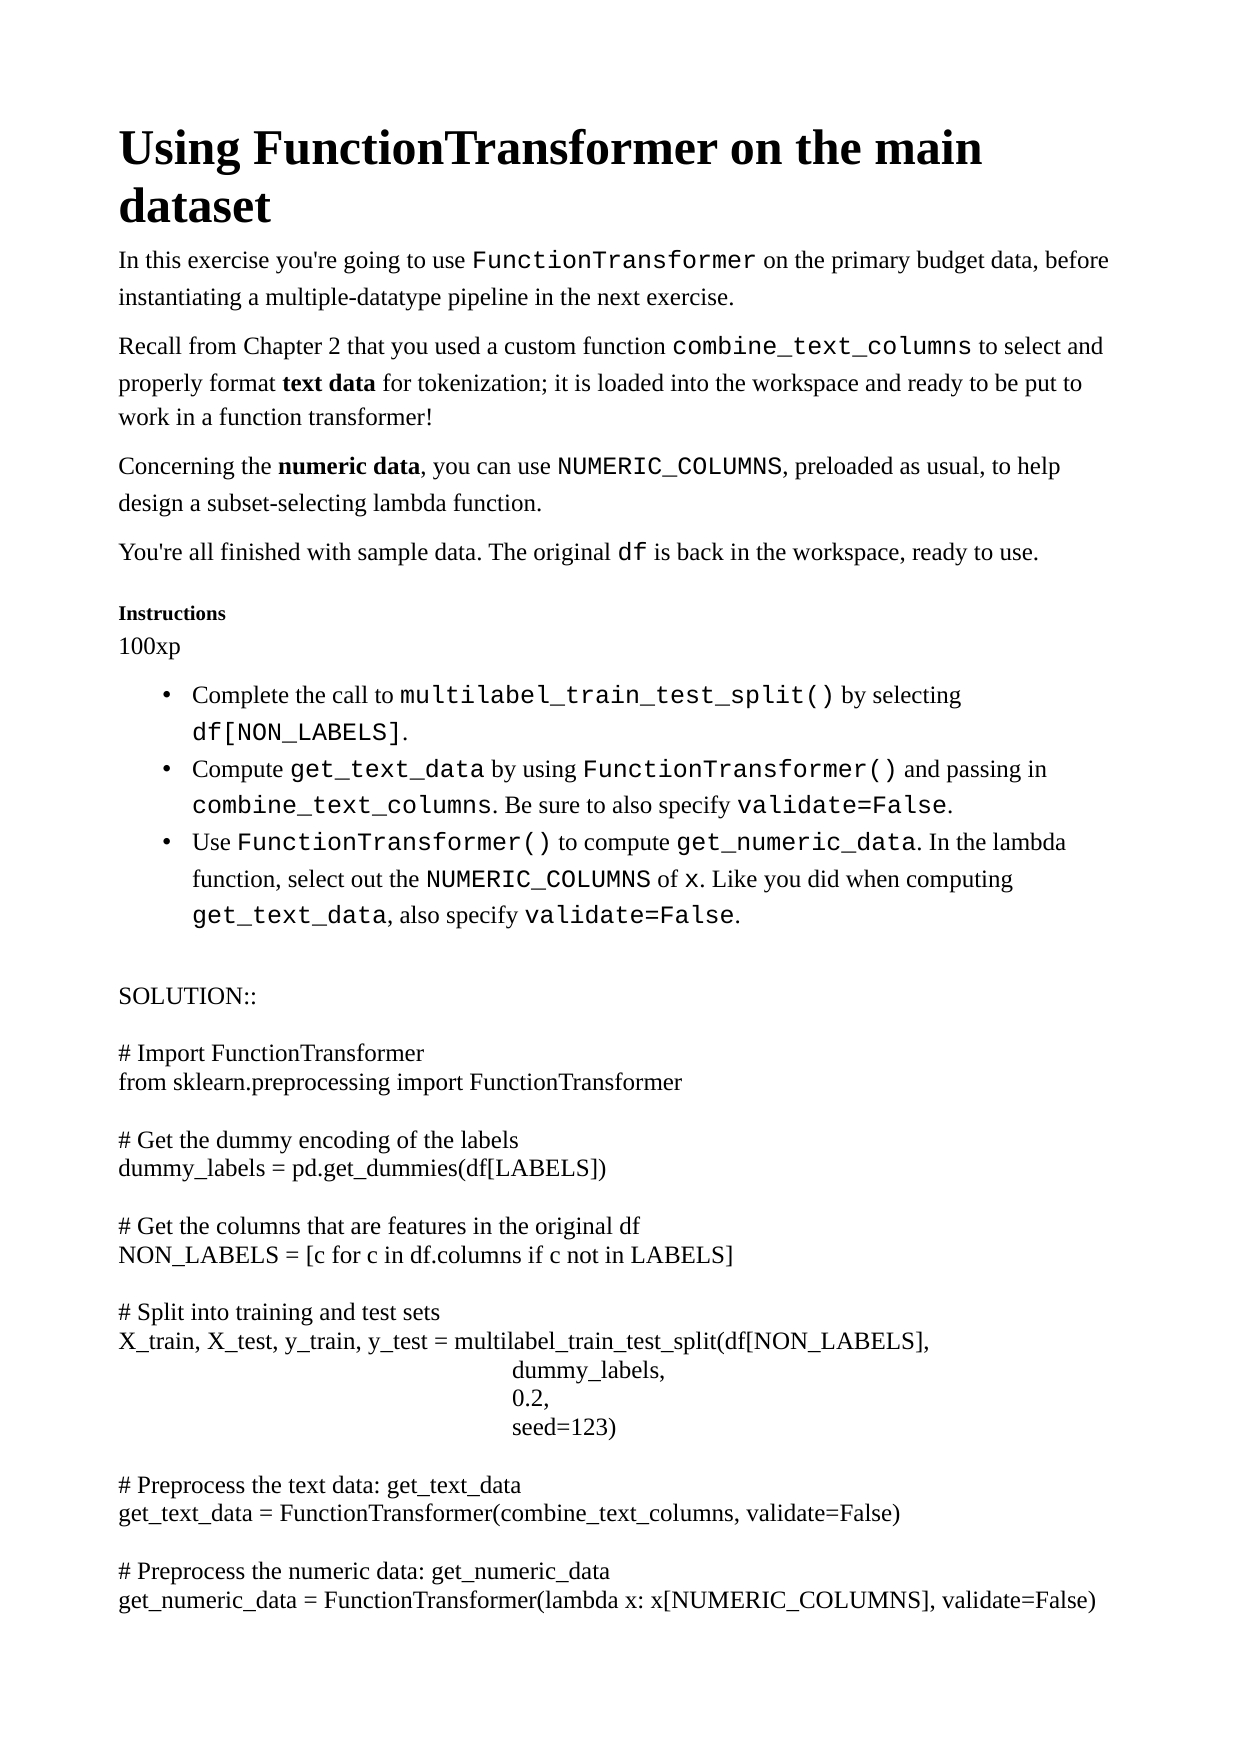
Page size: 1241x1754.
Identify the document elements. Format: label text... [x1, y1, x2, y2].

list Compute get_text_data by using FunctionTransformer() and passing in combine_text_columns. Be sure to also specify validate=False. [162, 754, 1122, 821]
text seed=123) [118, 1412, 1122, 1441]
list Use FunctionTransformer() to compute get_numeric_data. In the lambda function, select out the NUMERIC_COLUMNS of x. Like you did when computing get_text_data, also specify validate=False. [162, 827, 1122, 931]
text You're all finished with sample data. The original df is back in the workspace, ready to use. [118, 537, 1122, 568]
subtitle Using FunctionTransformer on the main dataset [118, 118, 1122, 233]
text 0.2, [118, 1383, 1122, 1412]
text get_text_data = FunctionTransformer(combine_text_columns, validate=False) [118, 1498, 1122, 1527]
text # Get the dummy encoding of the labels [118, 1125, 1122, 1153]
text SOLUTION:: [118, 981, 1122, 1010]
text dummy_labels, [118, 1355, 1122, 1383]
text NON_LABELS = [c for c in df.columns if c not in LABELS] [118, 1240, 1122, 1268]
text get_numeric_data = FunctionTransformer(lambda x: x[NUMERIC_COLUMNS], validate=False) [118, 1585, 1122, 1613]
text In this exercise you're going to use FunctionTransformer on the primary budget data, before instantiating a multiple-datatype pipeline in the next exercise. [118, 246, 1122, 311]
text # Import FunctionTransformer [118, 1038, 1122, 1067]
text # Get the columns that are features in the original df [118, 1211, 1122, 1240]
text # Preprocess the numeric data: get_numeric_data [118, 1556, 1122, 1585]
text from sklearn.preprocessing import FunctionTransformer [118, 1067, 1122, 1096]
text 100xp [118, 631, 1122, 660]
list Complete the call to multilabel_train_test_split() by selecting df[NON_LABELS]. [162, 680, 1122, 748]
text Recall from Chapter 2 that you used a custom function combine_text_columns to select and properly format text data for tokenization; it is loaded into the workspace and ready to be put to work in a function transformer! [118, 331, 1122, 431]
text Concerning the numeric data, you can use NUMERIC_COLUMNS, preloaded as usual, to help design a subset-selecting lambda function. [118, 451, 1122, 517]
text X_train, X_test, y_train, y_test = multilabel_train_test_split(df[NON_LABELS], [118, 1326, 1122, 1355]
text # Split into training and test sets [118, 1297, 1122, 1326]
text # Preprocess the text data: get_text_data [118, 1470, 1122, 1498]
text dummy_labels = pd.get_dummies(df[LABELS]) [118, 1153, 1122, 1182]
subtitle Instructions [118, 601, 1122, 625]
